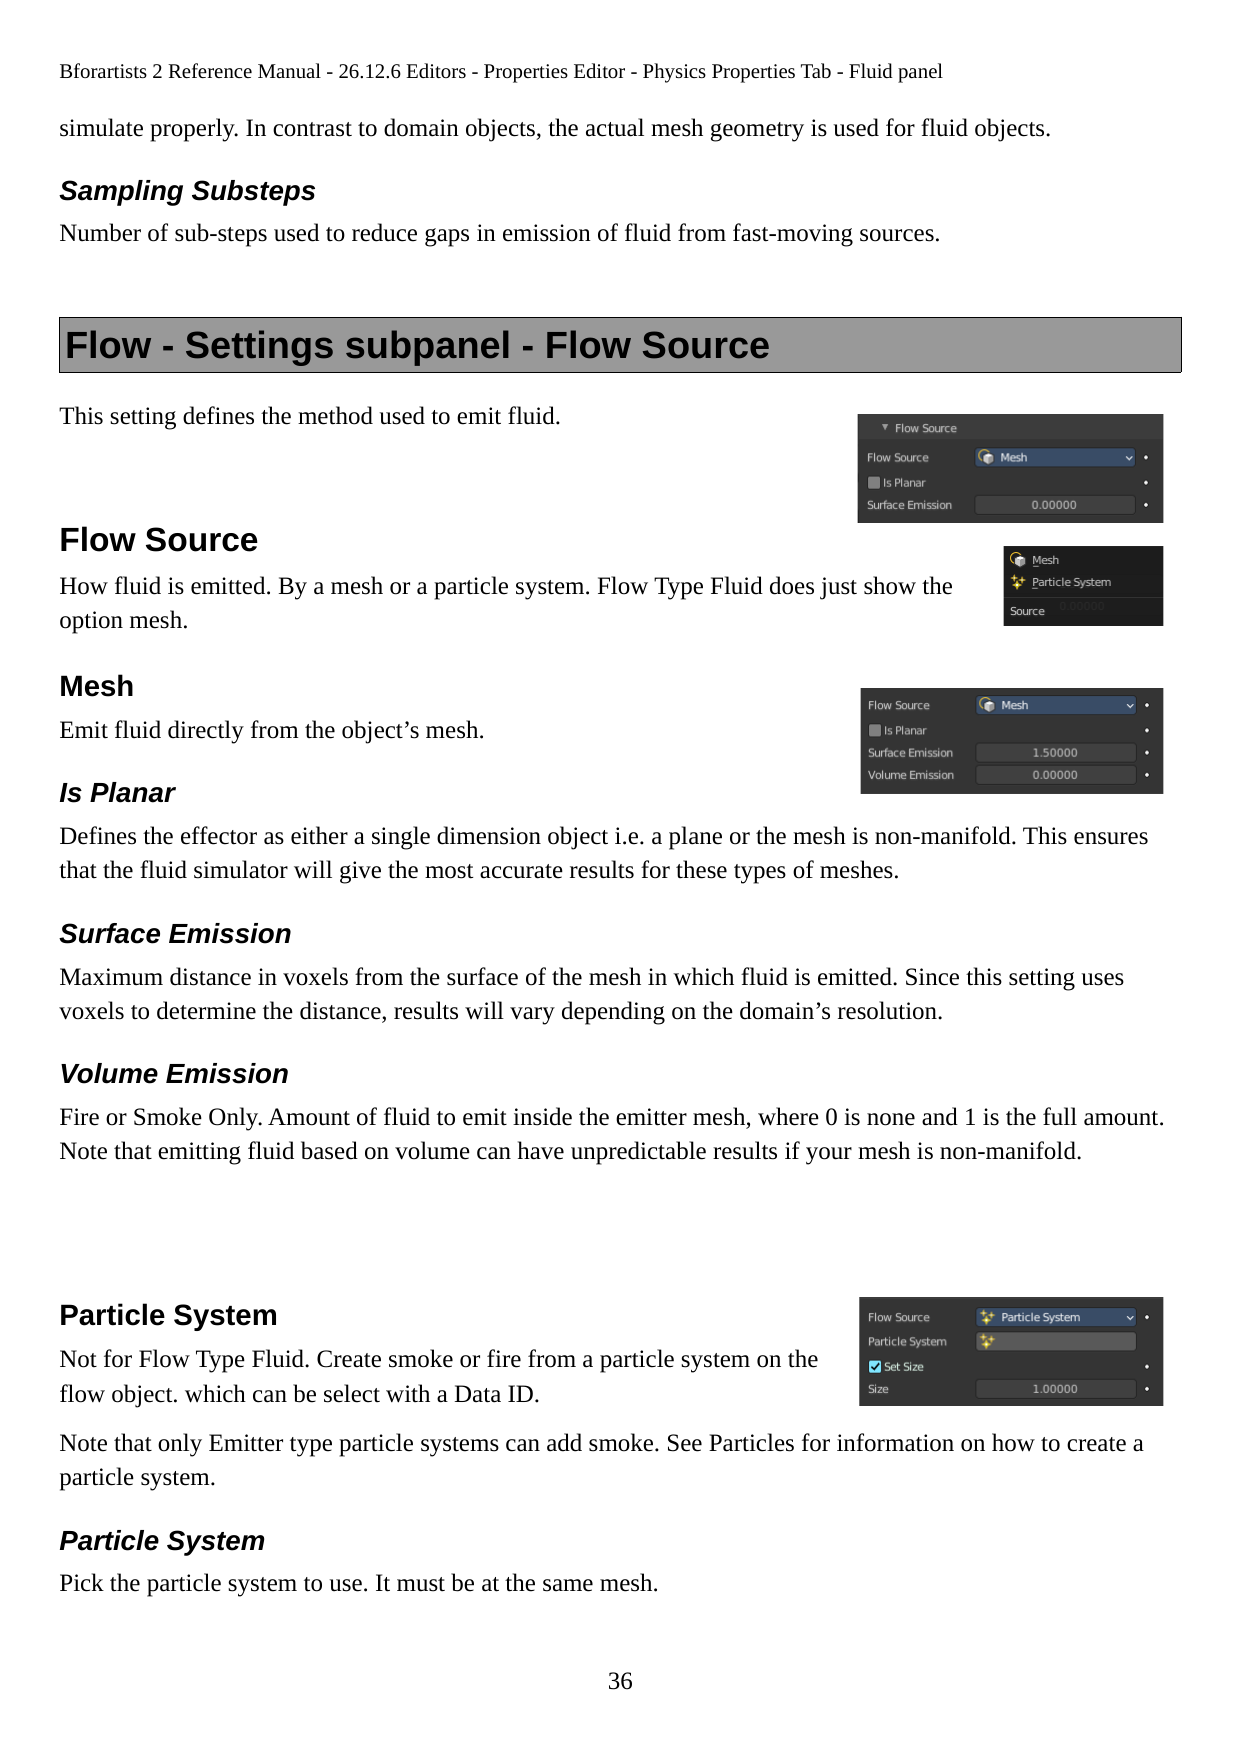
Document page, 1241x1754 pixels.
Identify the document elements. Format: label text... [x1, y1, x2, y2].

subtitle Volume Emission [59, 1058, 1181, 1089]
text How fluid is emitted. By a mesh or a particle system. Flow Type Fluid does just show the option mesh. [59, 571, 1181, 634]
text Not for Flow Type Fluid. Create smoke or fire from a particle system on the flow object. which can be select with a Data ID. [59, 1344, 1181, 1408]
text Maximum distance in voxels from the surface of the mesh in which fluid is emitted. Since this setting uses voxels to determine the distance, results will vary depending on the domain’s resolution. [59, 962, 1181, 1025]
subtitle Particle System [59, 1524, 1181, 1556]
picture [859, 1297, 1164, 1406]
text simulate properly. In contrast to domain objects, the actual mesh geometry is used for fluid objects. [59, 113, 1181, 141]
subtitle Flow Source [59, 520, 1181, 558]
subtitle Sampling Substeps [59, 174, 1181, 206]
picture [860, 688, 1164, 794]
text Pick the particle system to use. It must be at the same mesh. [59, 1568, 1181, 1597]
subtitle Particle System [59, 1298, 859, 1332]
picture [857, 414, 1164, 523]
subtitle Is Planar [59, 777, 1181, 809]
text Number of sub-steps used to reduce gaps in emission of fluid from fast-moving sources. [59, 218, 1181, 247]
subtitle [1164, 1298, 1181, 1332]
text Emit fluid directly from the object’s mesh. [59, 715, 860, 744]
picture [1003, 546, 1164, 626]
text This setting defines the method used to emit fluid. [59, 401, 1181, 429]
text Defines the effector as either a single dimension object i.e. a plane or the mesh is non-manifold. This ensures that the fluid simulator will give the most accurate results for these types of meshes. [59, 821, 1181, 884]
subtitle Surface Emission [59, 917, 1181, 949]
text Note that only Emitter type particle systems can add smoke. See Particles for information on how to create a particle system. [59, 1428, 1181, 1491]
text Fire or Smoke Only. Amount of fluid to emit inside the emitter mesh, where 0 is none and 1 is the full amount. Note that emitting fluid based on volume can have unpredictable results if your mesh is non-manifold. [59, 1102, 1181, 1165]
subtitle Mesh [59, 669, 1181, 703]
table_header Flow - Settings subpanel - Flow Source [60, 318, 1181, 372]
